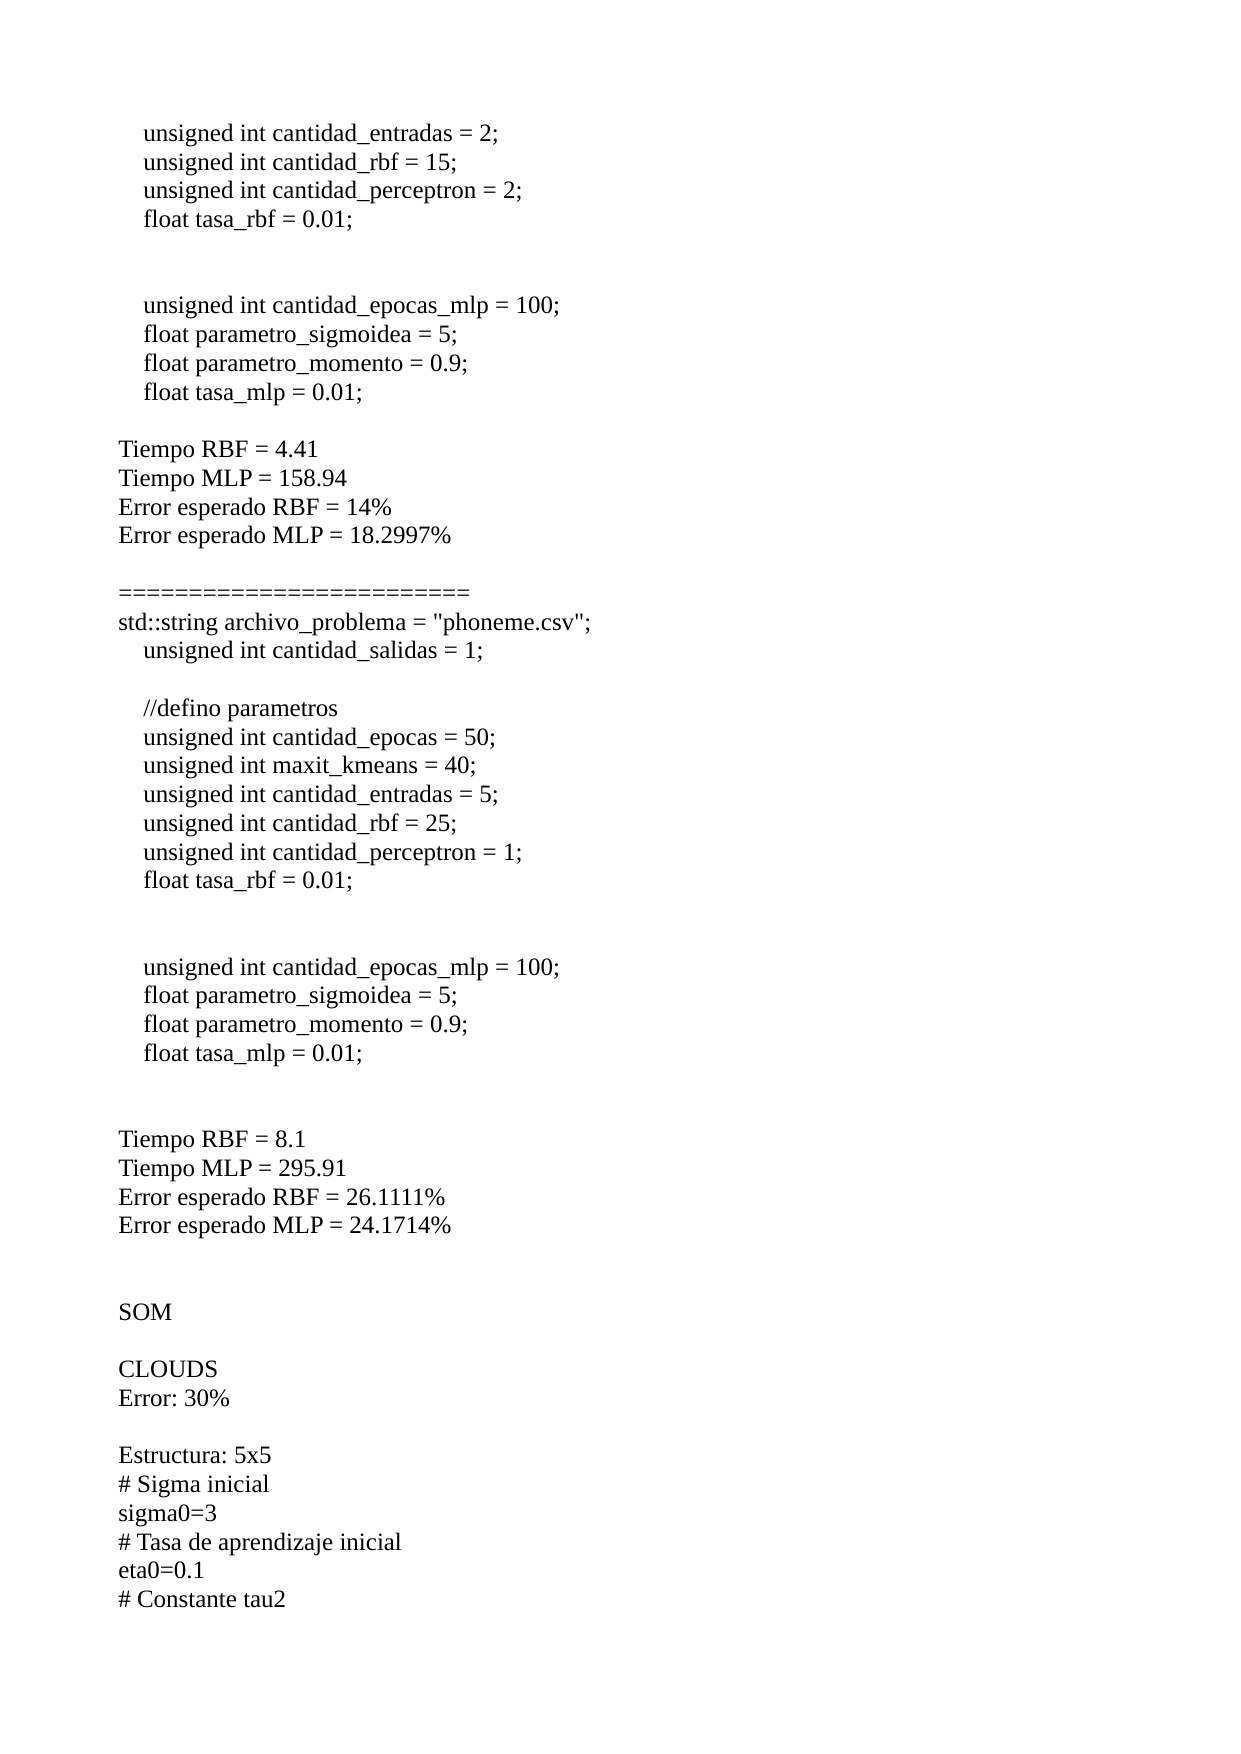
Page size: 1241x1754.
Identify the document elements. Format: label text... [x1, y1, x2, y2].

text # Sigma inicial [118, 1469, 1122, 1498]
text Error esperado RBF = 14% [118, 492, 1122, 521]
text std::string archivo_problema = "phoneme.csv"; [118, 607, 1122, 636]
text unsigned int cantidad_perceptron = 2; [118, 176, 1122, 204]
text # Constante tau2 [118, 1584, 1122, 1613]
text float tasa_mlp = 0.01; [118, 377, 1122, 406]
text CLOUDS [118, 1354, 1122, 1383]
text //defino parametros [118, 693, 1122, 722]
text Tiempo MLP = 158.94 [118, 463, 1122, 492]
text SOM [118, 1297, 1122, 1326]
text unsigned int cantidad_epocas_mlp = 100; [118, 291, 1122, 319]
text float parametro_momento = 0.9; [118, 1009, 1122, 1038]
text # Tasa de aprendizaje inicial [118, 1527, 1122, 1556]
text float tasa_rbf = 0.01; [118, 204, 1122, 233]
text Tiempo MLP = 295.91 [118, 1153, 1122, 1182]
text Tiempo RBF = 8.1 [118, 1124, 1122, 1153]
text Tiempo RBF = 4.41 [118, 434, 1122, 463]
text Error: 30% [118, 1383, 1122, 1412]
text unsigned int cantidad_epocas_mlp = 100; [118, 952, 1122, 981]
text float tasa_mlp = 0.01; [118, 1038, 1122, 1067]
text unsigned int cantidad_perceptron = 1; [118, 837, 1122, 866]
text Estructura: 5x5 [118, 1441, 1122, 1469]
text Error esperado MLP = 24.1714% [118, 1211, 1122, 1239]
text float parametro_momento = 0.9; [118, 348, 1122, 377]
text Error esperado RBF = 26.1111% [118, 1182, 1122, 1211]
text sigma0=3 [118, 1498, 1122, 1527]
text unsigned int cantidad_rbf = 15; [118, 147, 1122, 176]
text unsigned int cantidad_epocas = 50; [118, 722, 1122, 751]
text float parametro_sigmoidea = 5; [118, 319, 1122, 348]
text eta0=0.1 [118, 1556, 1122, 1584]
text unsigned int cantidad_entradas = 5; [118, 779, 1122, 808]
text ========================= [118, 578, 1122, 607]
text Error esperado MLP = 18.2997% [118, 521, 1122, 549]
text unsigned int cantidad_rbf = 25; [118, 808, 1122, 837]
text unsigned int maxit_kmeans = 40; [118, 751, 1122, 779]
text float parametro_sigmoidea = 5; [118, 981, 1122, 1009]
text unsigned int cantidad_entradas = 2; [118, 118, 1122, 147]
text unsigned int cantidad_salidas = 1; [118, 636, 1122, 664]
text float tasa_rbf = 0.01; [118, 866, 1122, 894]
